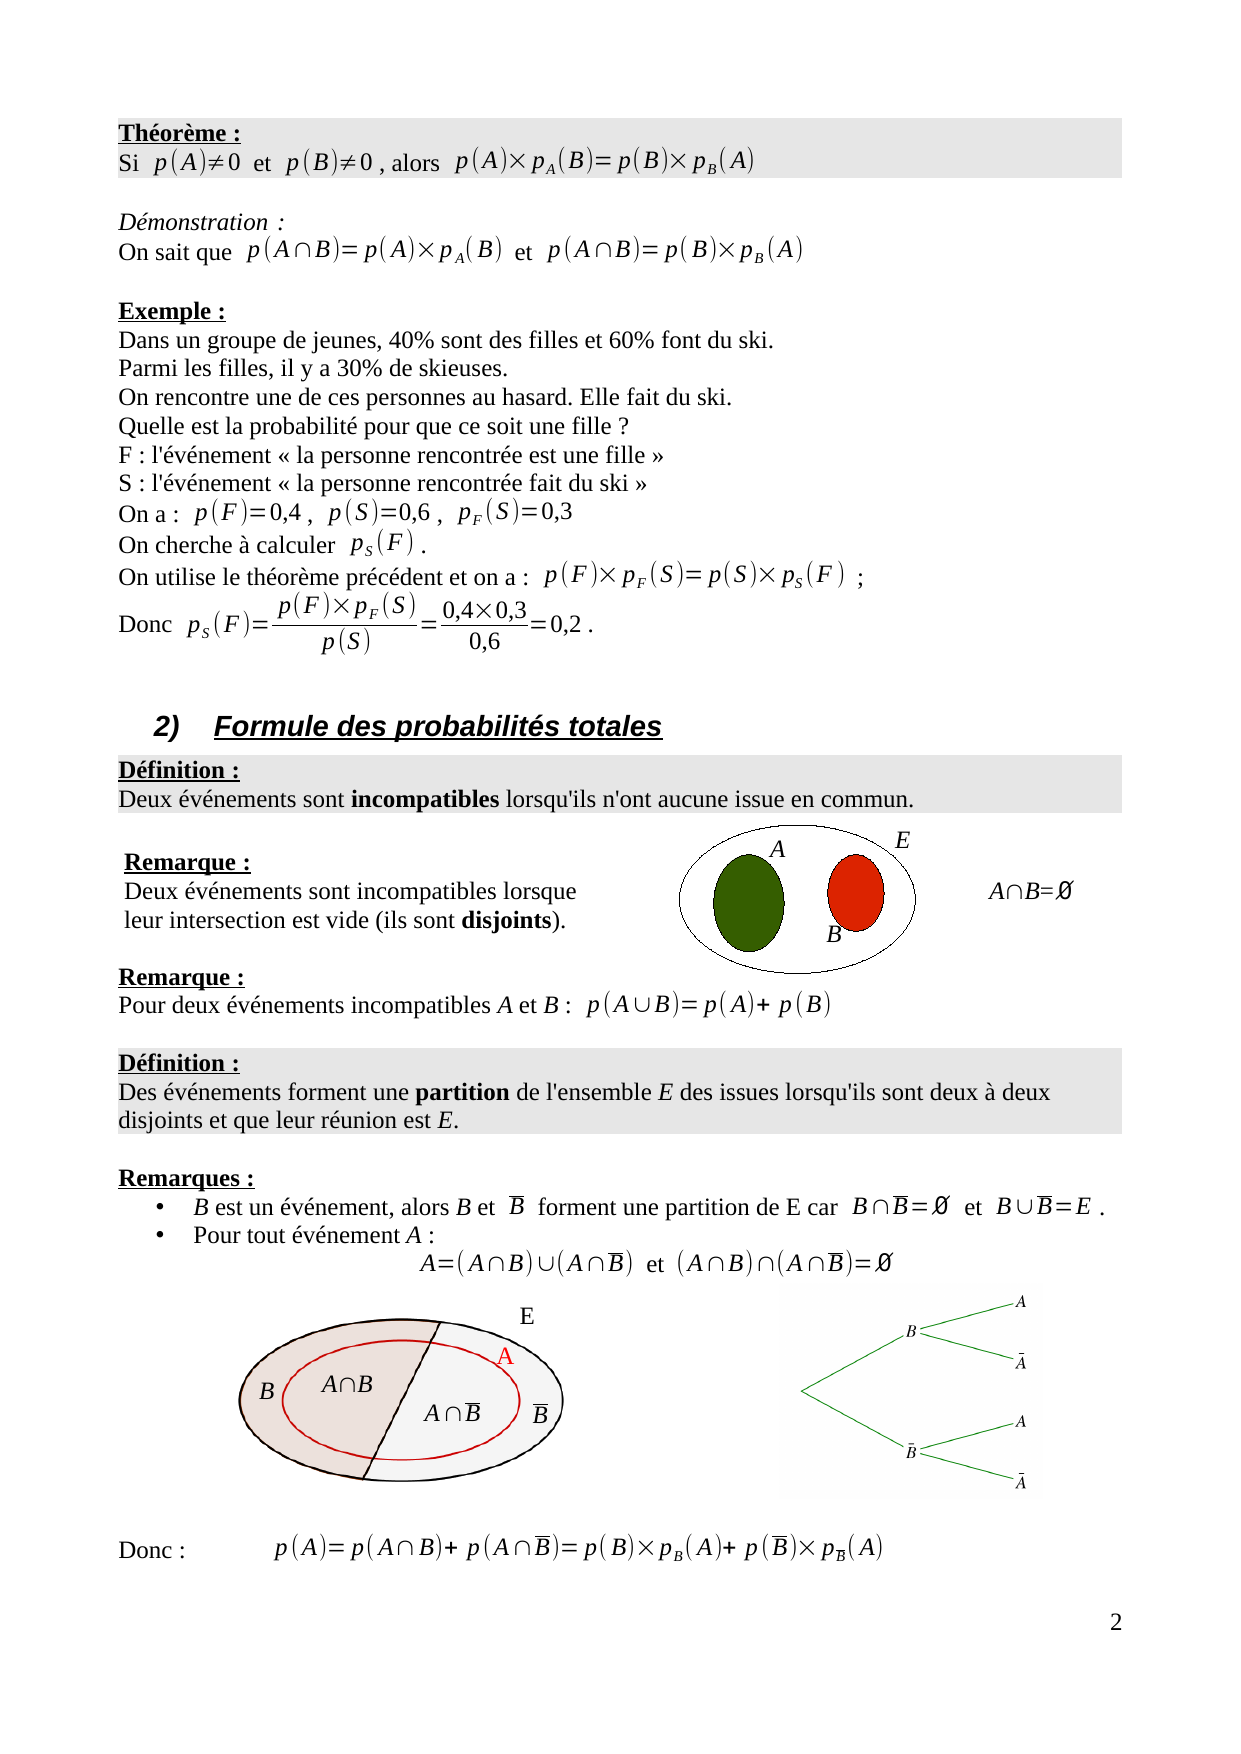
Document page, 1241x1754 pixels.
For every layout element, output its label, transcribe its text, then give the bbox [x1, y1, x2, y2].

list B est un événement, alors B et forment une partition de E car et . [156, 1192, 1122, 1221]
text Pour deux événements incompatibles A et B : [118, 991, 1122, 1019]
list Pour tout événement A : [156, 1221, 1122, 1249]
table_header A∩B=∅ [620, 813, 1122, 962]
text On rencontre une de ces personnes au hasard. Elle fait du ski. [118, 382, 1122, 411]
text Remarque : [118, 962, 1122, 991]
text Donc : [118, 1533, 1122, 1565]
subtitle Formule des probabilités totales [153, 709, 1122, 743]
text Des événements forment une partition de l'ensemble E des issues lorsqu'ils sont deux à deux disjoints et que leur réunion est E. [118, 1077, 1122, 1134]
text Théorème : [118, 118, 1122, 147]
table_header [118, 1278, 699, 1533]
text et [118, 1249, 1122, 1278]
table_header [699, 1278, 1123, 1533]
text On cherche à calculer . [118, 529, 1122, 560]
text On sait que et [118, 236, 1122, 267]
text Quelle est la probabilité pour que ce soit une fille ? [118, 411, 1122, 440]
text Donc . [118, 592, 1122, 655]
text Parmi les filles, il y a 30% de skieuses. [118, 353, 1122, 382]
text Remarques : [118, 1163, 1122, 1192]
text Si et , alors [118, 147, 1122, 178]
table_header Remarque : Deux événements sont incompatibles lorsque leur intersection est vide (ils sont disjoints). [118, 813, 620, 962]
text Définition : [118, 755, 1122, 784]
text Deux événements sont incompatibles lorsqu'ils n'ont aucune issue en commun. [118, 784, 1122, 813]
text Démonstration : [118, 207, 1122, 236]
picture [779, 1283, 1043, 1499]
text On utilise le théorème précédent et on a : ; [118, 560, 1122, 592]
text S : l'événement « la personne rencontrée fait du ski » [118, 468, 1122, 497]
text Définition : [118, 1048, 1122, 1077]
text F : l'événement « la personne rencontrée est une fille » [118, 440, 1122, 468]
text Dans un groupe de jeunes, 40% sont des filles et 60% font du ski. [118, 325, 1122, 353]
text On a : , , [118, 497, 1122, 529]
text Exemple : [118, 296, 1122, 325]
